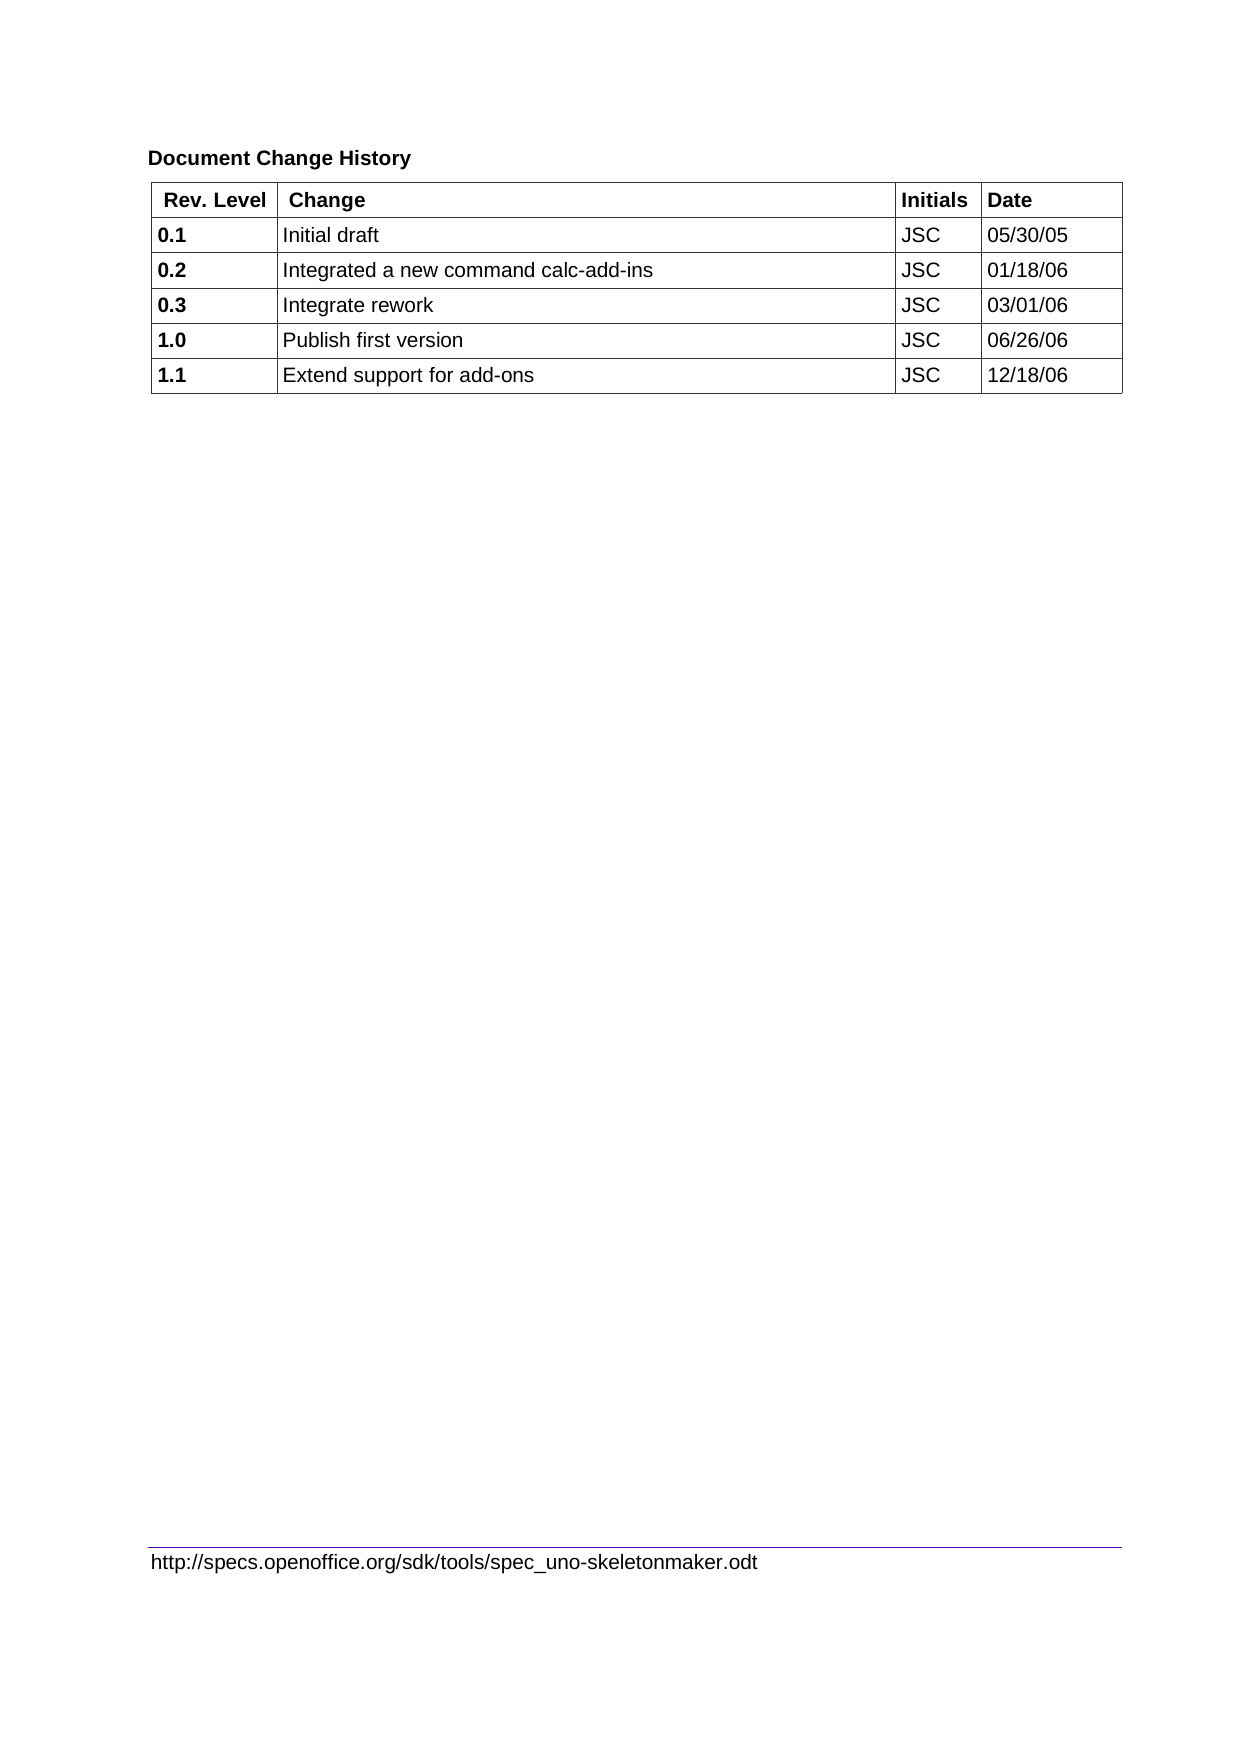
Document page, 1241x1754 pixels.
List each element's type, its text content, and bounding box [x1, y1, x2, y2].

table_cell 12/18/06 [982, 359, 1122, 393]
table_header Date [982, 183, 1122, 217]
table_cell JSC [896, 253, 981, 288]
table_cell JSC [896, 218, 981, 252]
table_cell Publish first version [278, 324, 895, 358]
text Document Change History [148, 146, 1122, 170]
table_cell 0.1 [152, 218, 277, 252]
table_cell 03/01/06 [982, 289, 1122, 323]
table_cell JSC [896, 289, 981, 323]
table_cell Extend support for add-ons [278, 359, 895, 393]
table_cell JSC [896, 324, 981, 358]
table_header Change [278, 183, 895, 217]
table_cell 05/30/05 [982, 218, 1122, 252]
table_cell 06/26/06 [982, 324, 1122, 358]
table_cell 1.0 [152, 324, 277, 358]
table_cell 0.2 [152, 253, 277, 288]
table_cell JSC [896, 359, 981, 393]
table_cell Initial draft [278, 218, 895, 252]
table_cell 0.3 [152, 289, 277, 323]
table_header Rev. Level [152, 183, 277, 217]
table_cell 01/18/06 [982, 253, 1122, 288]
table_cell Integrate rework [278, 289, 895, 323]
table_cell Integrated a new command calc-add-ins [278, 253, 895, 288]
table_cell 1.1 [152, 359, 277, 393]
table_header Initials [896, 183, 981, 217]
